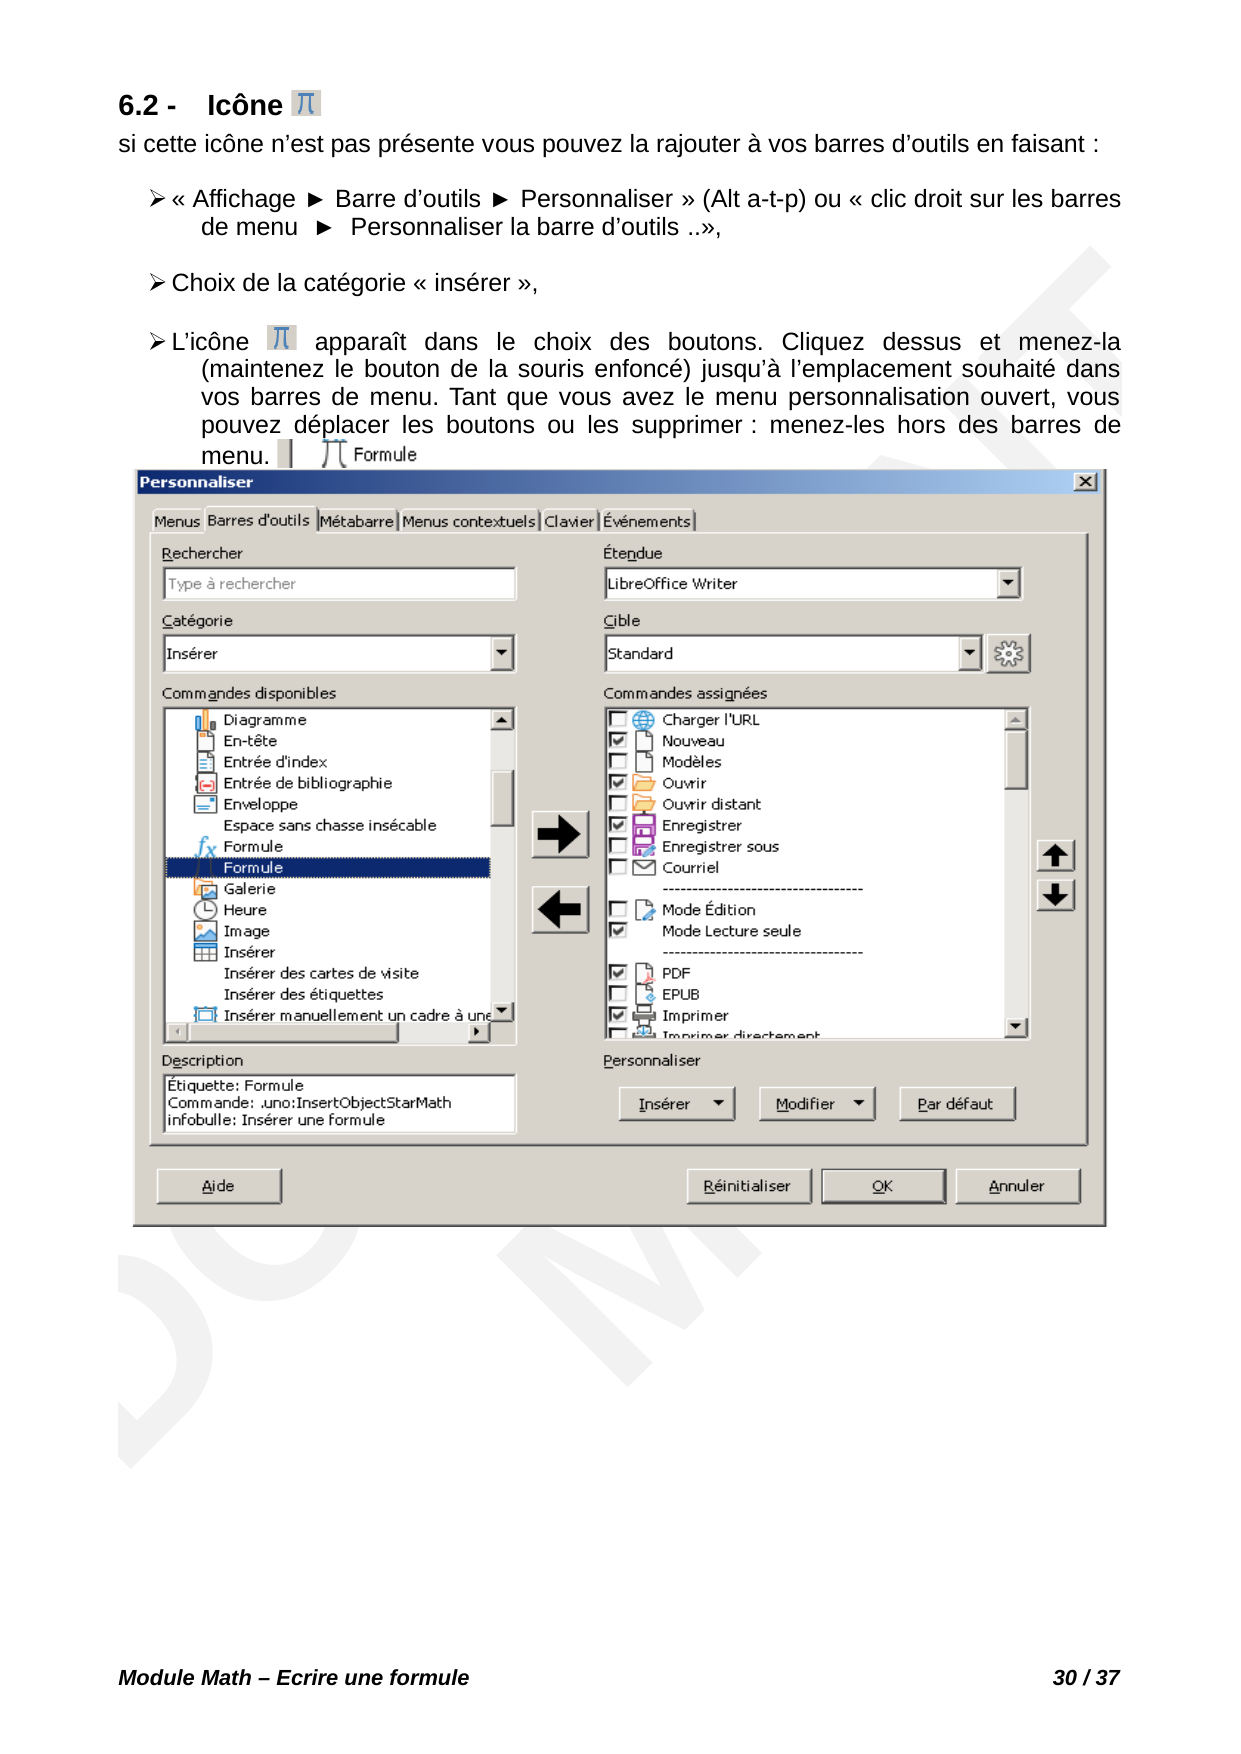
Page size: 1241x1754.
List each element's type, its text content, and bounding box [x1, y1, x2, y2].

list L’icône apparaît dans le choix des boutons. Cliquez dessus et menez-la (maintenez le bouton de la souris enfoncé) jusqu’à l’emplacement souhaité dans vos barres de menu. Tant que vous avez le menu personnalisation ouvert, vous pouvez déplacer les boutons ou les supprimer : menez-les hors des barres de menu. [148, 325, 1122, 470]
picture [132, 469, 1108, 1227]
list « Affichage ► Barre d’outils ► Personnaliser » (Alt a-t-p) ou « clic droit sur les barres de menu ► Personnaliser la barre d’outils ..», [148, 185, 1122, 241]
subtitle Icône [118, 88, 1122, 121]
picture [277, 439, 468, 468]
list Choix de la catégorie « insérer », [148, 269, 1122, 297]
text si cette icône n’est pas présente vous pouvez la rajouter à vos barres d’outils en faisant : [118, 129, 1122, 157]
